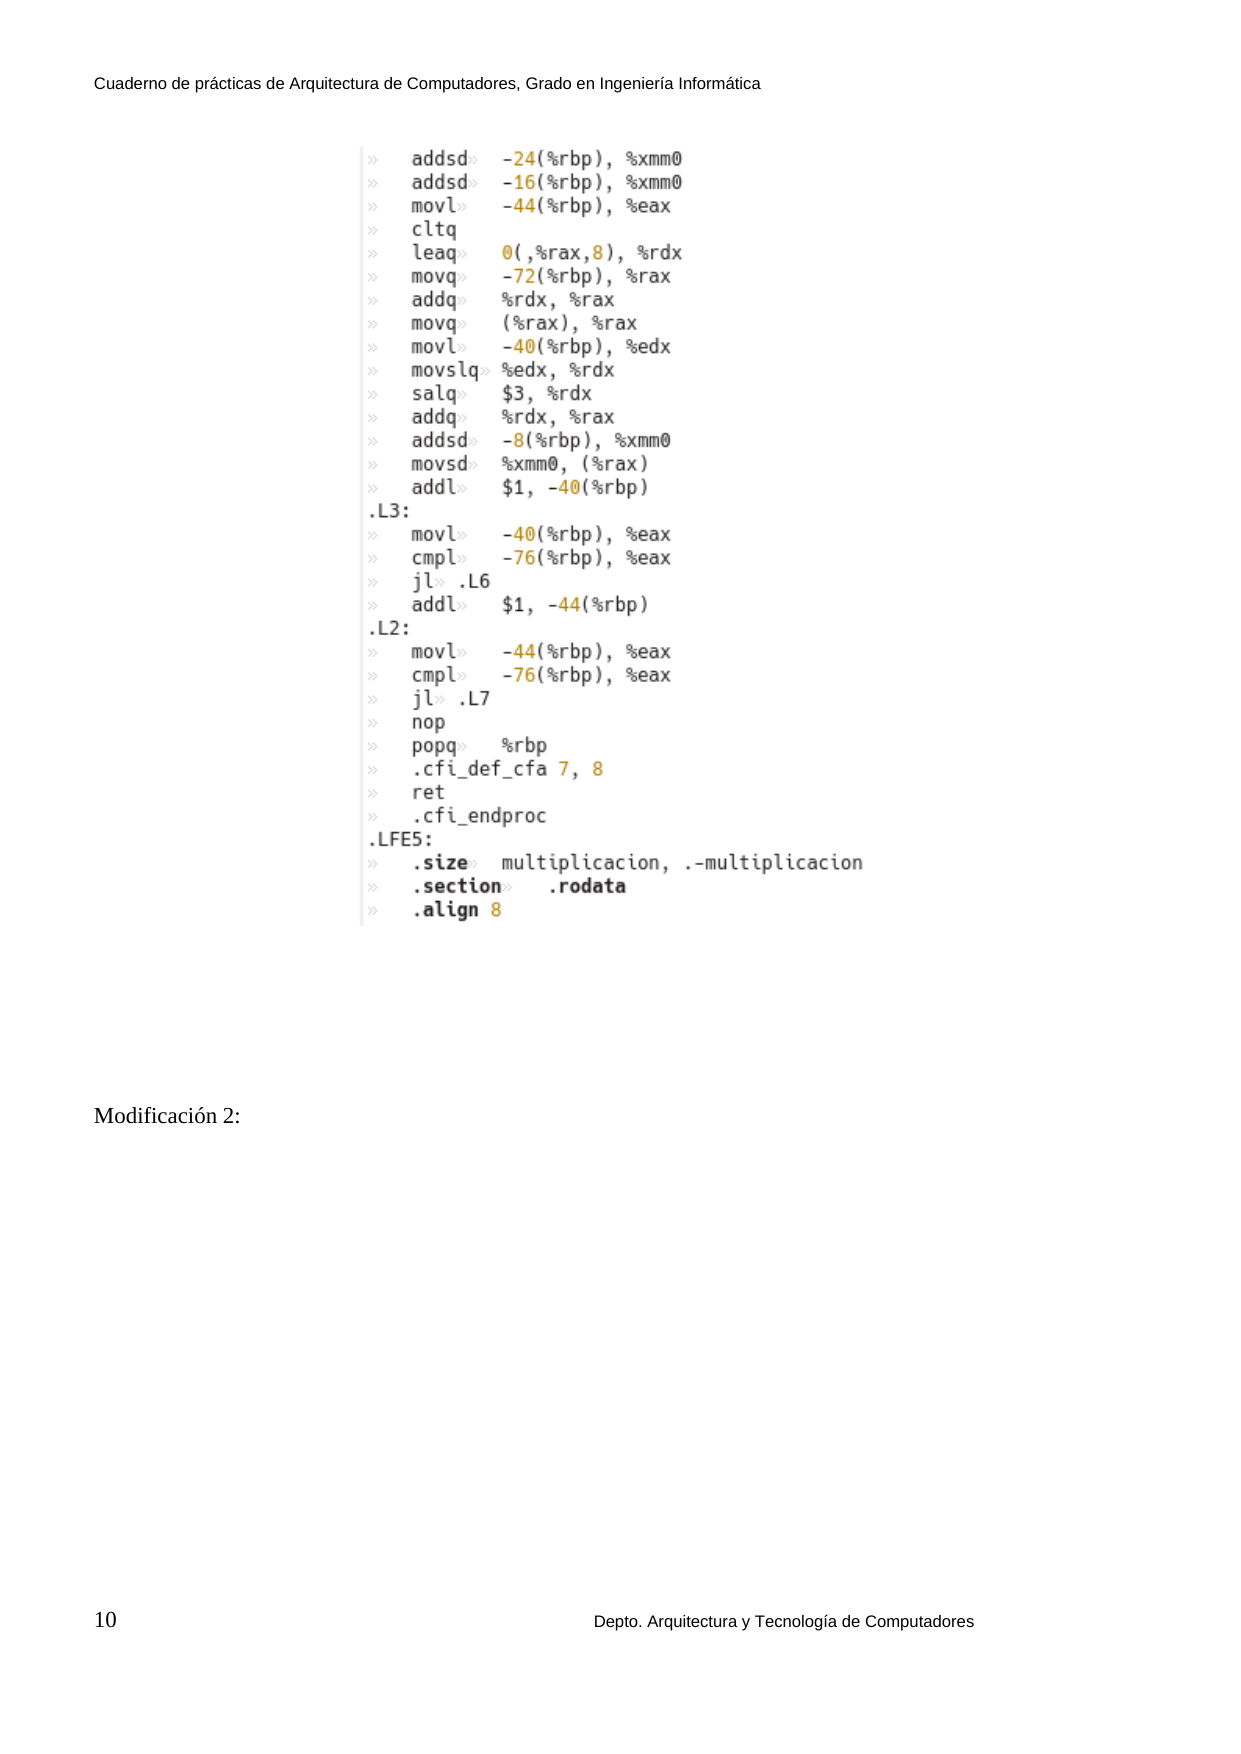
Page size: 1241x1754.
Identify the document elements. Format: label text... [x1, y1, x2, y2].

text Modificación 2: [94, 1102, 1136, 1128]
picture [359, 147, 872, 926]
